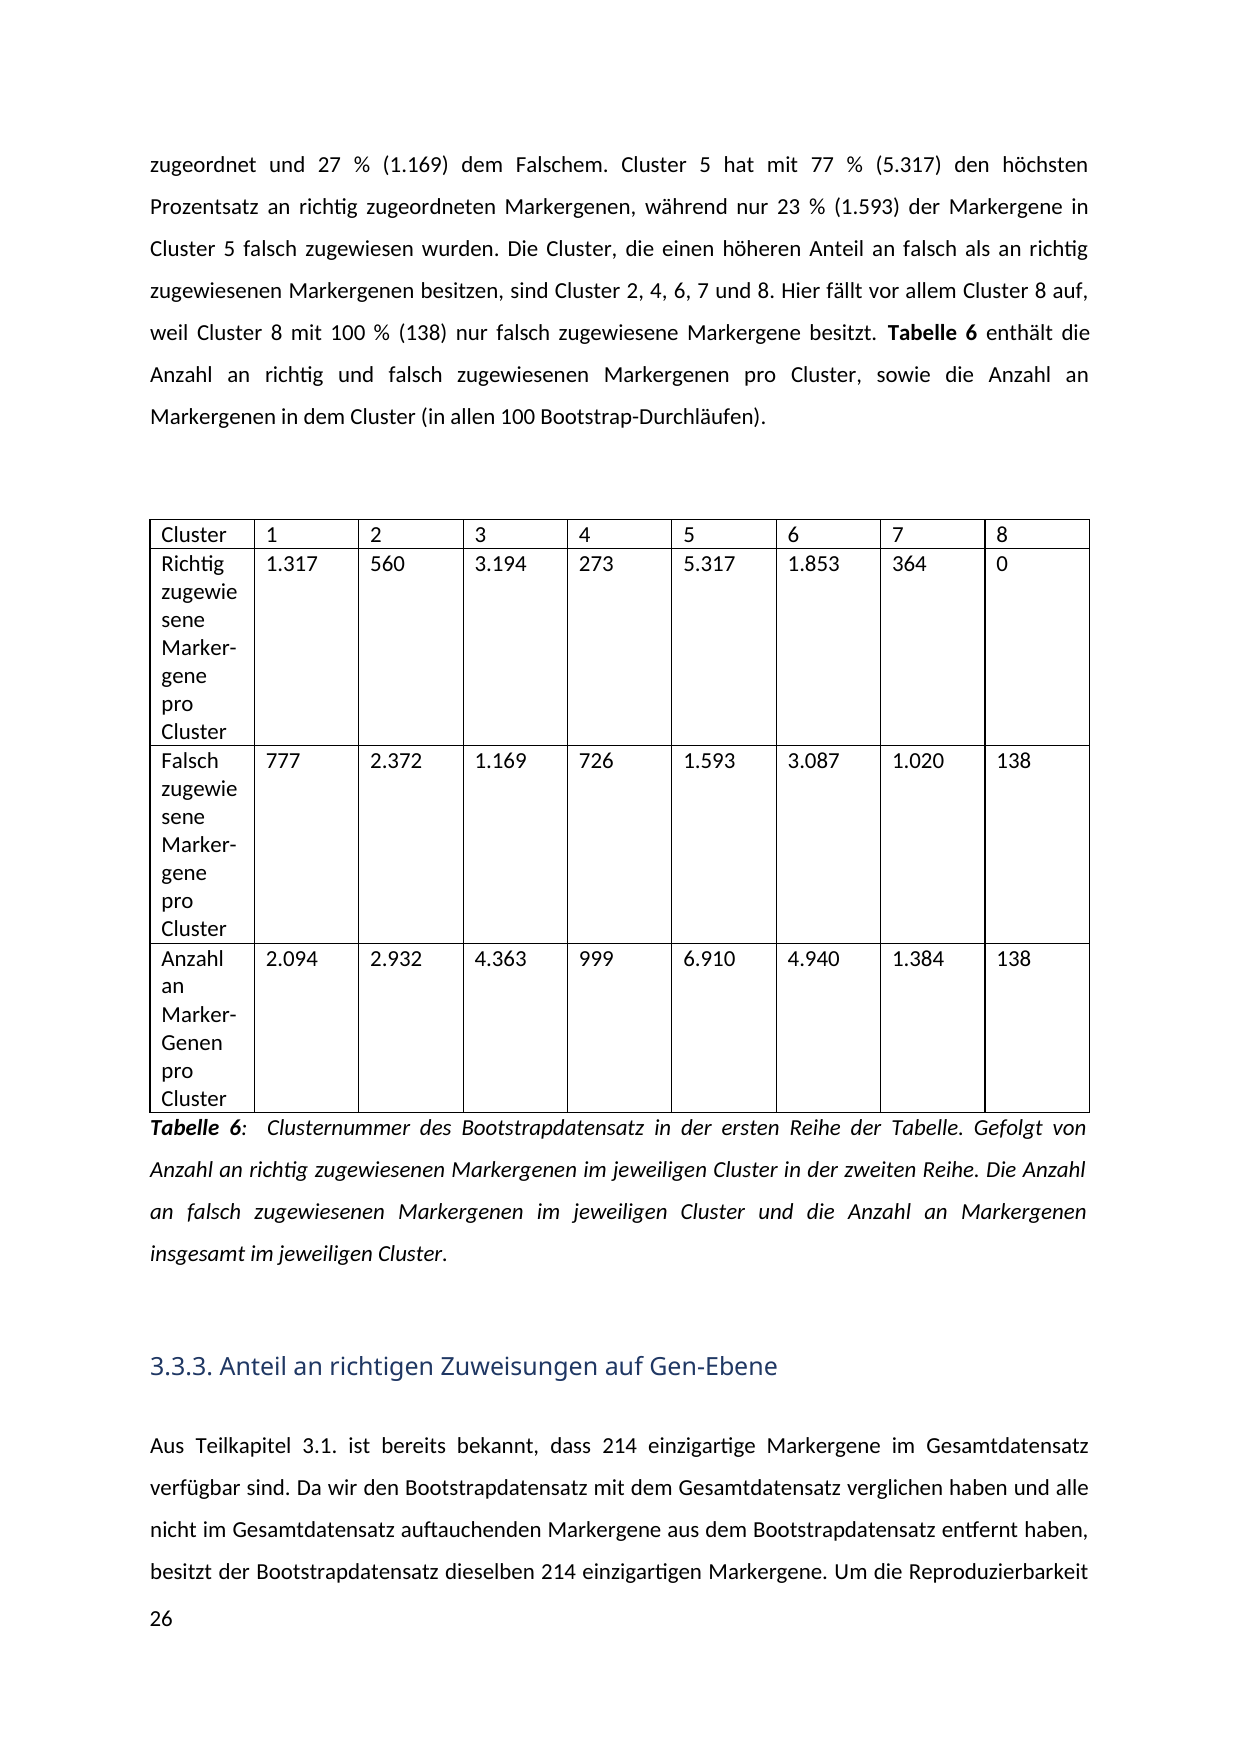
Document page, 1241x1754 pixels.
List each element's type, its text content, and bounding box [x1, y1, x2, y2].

table_cell 1.853 [777, 549, 880, 745]
table_cell 6.910 [672, 944, 776, 1112]
table_cell 0 [986, 549, 1089, 745]
table_cell 1.020 [881, 746, 984, 943]
table_cell 999 [568, 944, 671, 1112]
table_header 5 [672, 520, 776, 548]
table_header Cluster [151, 520, 254, 548]
table_cell 2.932 [359, 944, 463, 1112]
table_cell 2.094 [255, 944, 358, 1112]
table_cell 1.317 [255, 549, 358, 745]
table_header 7 [881, 520, 984, 548]
table_cell 5.317 [672, 549, 776, 745]
table_cell 4.363 [464, 944, 567, 1112]
table_cell 4.940 [777, 944, 880, 1112]
table_header 8 [986, 520, 1089, 548]
table_header 4 [568, 520, 671, 548]
table_header 2 [359, 520, 463, 548]
subtitle 3.3.3. Anteil an richtigen Zuweisungen auf Gen-Ebene [150, 1348, 1090, 1382]
text zugeordnet und 27 % (1.169) dem Falschem. Cluster 5 hat mit 77 % (5.317) den höchsten Prozentsatz an richtig zugeordneten Markergenen, während nur 23 % (1.593) der Markergene in Cluster 5 falsch zugewiesen wurden. Die Cluster, die einen höheren Anteil an falsch als an richtig zugewiesenen Markergenen besitzen, sind Cluster 2, 4, 6, 7 und 8. Hier fällt vor allem Cluster 8 auf, weil Cluster 8 mit 100 % (138) nur falsch zugewiesene Markergene besitzt. Tabelle 6 enthält die Anzahl an richtig und falsch zugewiesenen Markergenen pro Cluster, sowie die Anzahl an Markergenen in dem Cluster (in allen 100 Bootstrap-Durchläufen). [150, 150, 1090, 430]
table_cell Falsch zugewiesene Marker-gene pro Cluster [151, 746, 254, 943]
table_cell 1.593 [672, 746, 776, 943]
table_cell 364 [881, 549, 984, 745]
table_cell 2.372 [359, 746, 463, 943]
text Tabelle 6: Clusternummer des Bootstrapdatensatz in der ersten Reihe der Tabelle. Gefolgt von Anzahl an richtig zugewiesenen Markergenen im jeweiligen Cluster in der zweiten Reihe. Die Anzahl an falsch zugewiesenen Markergenen im jeweiligen Cluster und die Anzahl an Markergenen insgesamt im jeweiligen Cluster. [150, 1113, 1090, 1267]
table_header 6 [777, 520, 880, 548]
table_cell 3.087 [777, 746, 880, 943]
table_cell 560 [359, 549, 463, 745]
table_cell Anzahl an Marker-Genen pro Cluster [151, 944, 254, 1112]
table_cell 138 [986, 746, 1089, 943]
table_header 1 [255, 520, 358, 548]
table_cell 3.194 [464, 549, 567, 745]
table_cell 777 [255, 746, 358, 943]
table_cell 138 [986, 944, 1089, 1112]
table_cell 726 [568, 746, 671, 943]
table_cell 1.169 [464, 746, 567, 943]
table_cell 273 [568, 549, 671, 745]
table_header 3 [464, 520, 567, 548]
table_cell 1.384 [881, 944, 984, 1112]
table_cell Richtig zugewiesene Marker-gene pro Cluster [151, 549, 254, 745]
text Aus Teilkapitel 3.1. ist bereits bekannt, dass 214 einzigartige Markergene im Gesamtdatensatz verfügbar sind. Da wir den Bootstrapdatensatz mit dem Gesamtdatensatz verglichen haben und alle nicht im Gesamtdatensatz auftauchenden Markergene aus dem Bootstrapdatensatz entfernt haben, besitzt der Bootstrapdatensatz dieselben 214 einzigartigen Markergene. Um die Reproduzierbarkeit [150, 1431, 1090, 1585]
